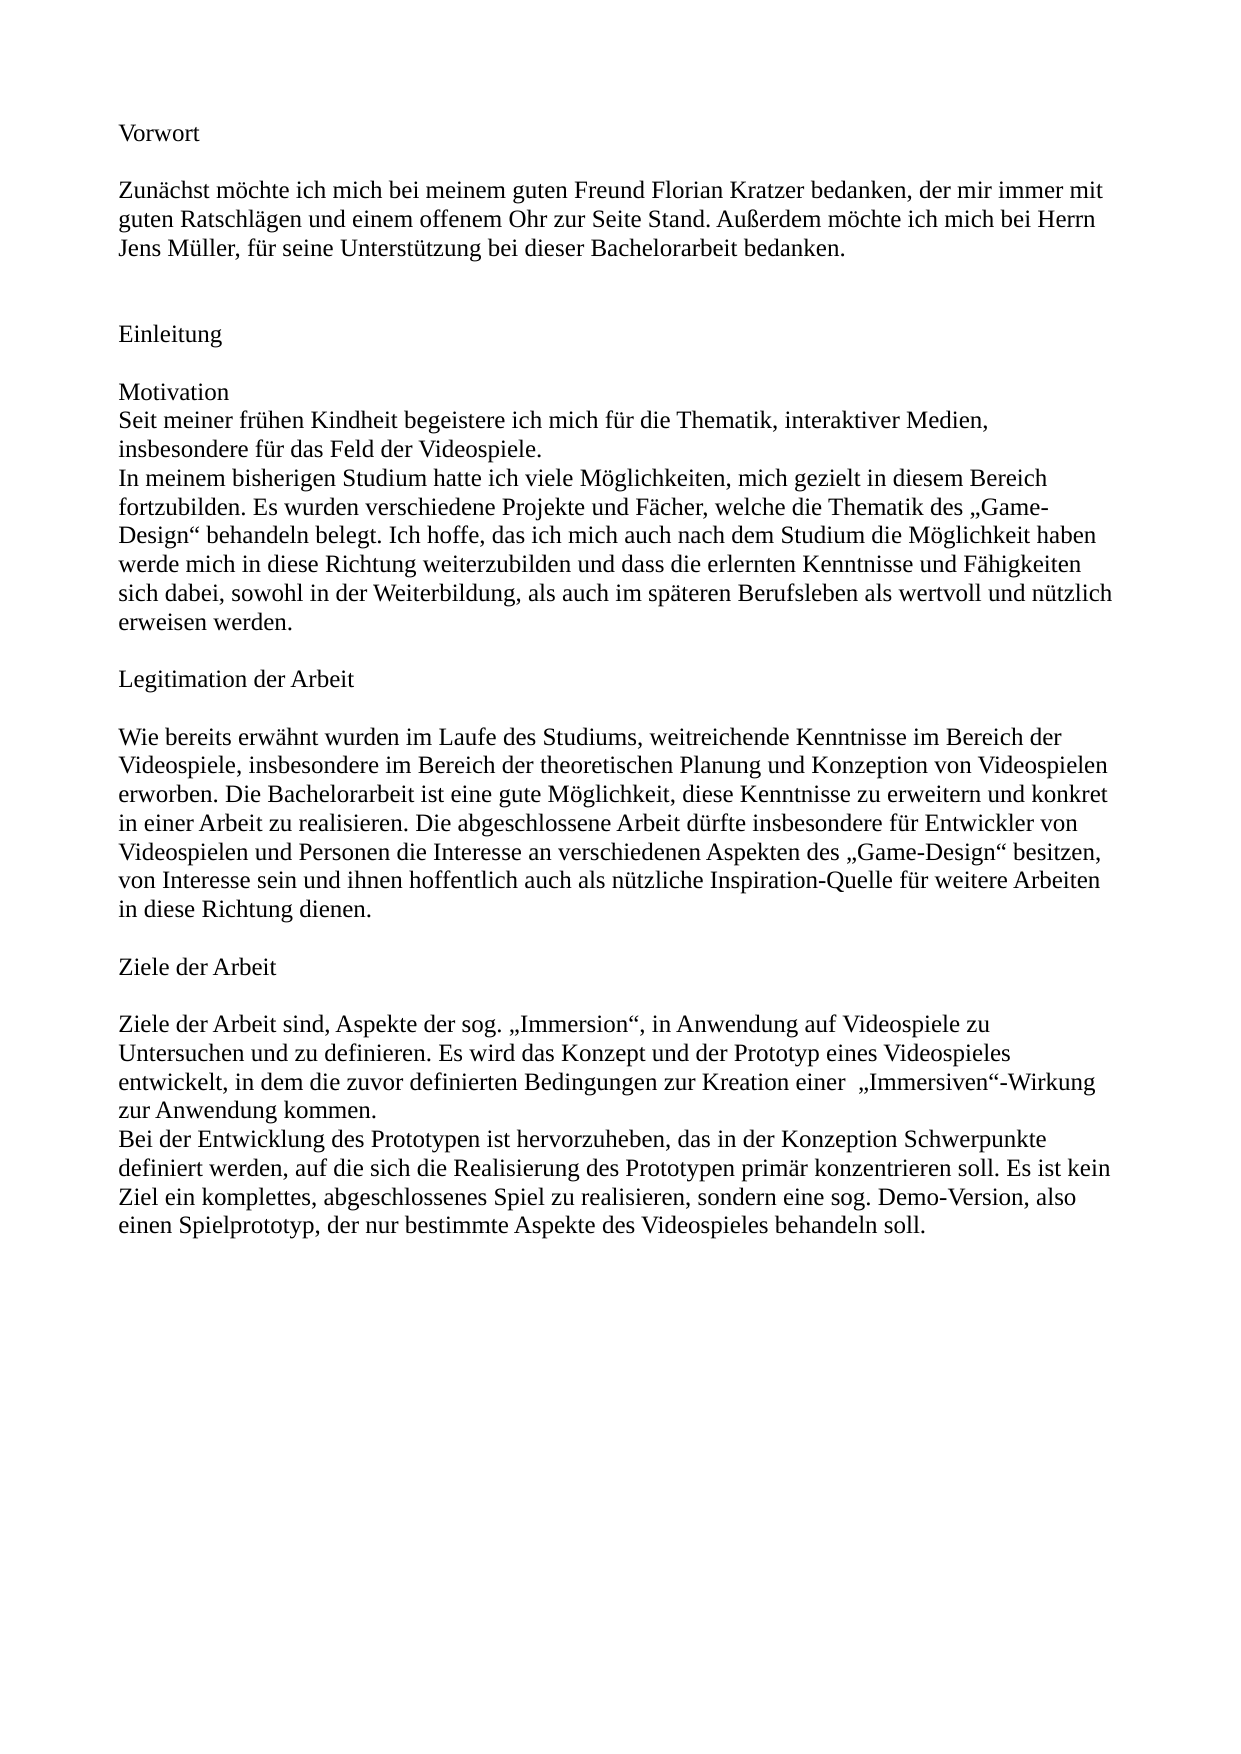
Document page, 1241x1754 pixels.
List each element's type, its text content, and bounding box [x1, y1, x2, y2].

text Vorwort Zunächst möchte ich mich bei meinem guten Freund Florian Kratzer bedanken, der mir immer mit guten Ratschlägen und einem offenem Ohr zur Seite Stand. Außerdem möchte ich mich bei Herrn Jens Müller, für seine Unterstützung bei dieser Bachelorarbeit bedanken. Einleitung Motivation [118, 118, 1122, 406]
text Seit meiner frühen Kindheit begeistere ich mich für die Thematik, interaktiver Medien, insbesondere für das Feld der Videospiele. In meinem bisherigen Studium hatte ich viele Möglichkeiten, mich gezielt in diesem Bereich fortzubilden. Es wurden verschiedene Projekte und Fächer, welche die Thematik des „Game-Design“ behandeln belegt. Ich hoffe, das ich mich auch nach dem Studium die Möglichkeit haben werde mich in diese Richtung weiterzubilden und dass die erlernten Kenntnisse und Fähigkeiten sich dabei, sowohl in der Weiterbildung, als auch im späteren Berufsleben als wertvoll und nützlich erweisen werden. Legitimation der Arbeit Wie bereits erwähnt wurden im Laufe des Studiums, weitreichende Kenntnisse im Bereich der Videospiele, insbesondere im Bereich der theoretischen Planung und Konzeption von Videospielen erworben. Die Bachelorarbeit ist eine gute Möglichkeit, diese Kenntnisse zu erweitern und konkret in einer Arbeit zu realisieren. Die abgeschlossene Arbeit dürfte insbesondere für Entwickler von Videospielen und Personen die Interesse an verschiedenen Aspekten des „Game-Design“ besitzen, von Interesse sein und ihnen hoffentlich auch als nützliche Inspiration-Quelle für weitere Arbeiten in diese Richtung dienen. Ziele der Arbeit Ziele der Arbeit sind, Aspekte der sog. „Immersion“, in Anwendung auf Videospiele zu Untersuchen und zu definieren. Es wird das Konzept und der Prototyp eines Videospieles entwickelt, in dem die zuvor definierten Bedingungen zur Kreation einer „Immersiven“-Wirkung zur Anwendung kommen. Bei der Entwicklung des Prototypen ist hervorzuheben, das in der Konzeption Schwerpunkte definiert werden, auf die sich die Realisierung des Prototypen primär konzentrieren soll. Es ist kein Ziel ein komplettes, abgeschlossenes Spiel zu realisieren, sondern eine sog. Demo-Version, also einen Spielprototyp, der nur bestimmte Aspekte des Videospieles behandeln soll. [118, 406, 1122, 1297]
